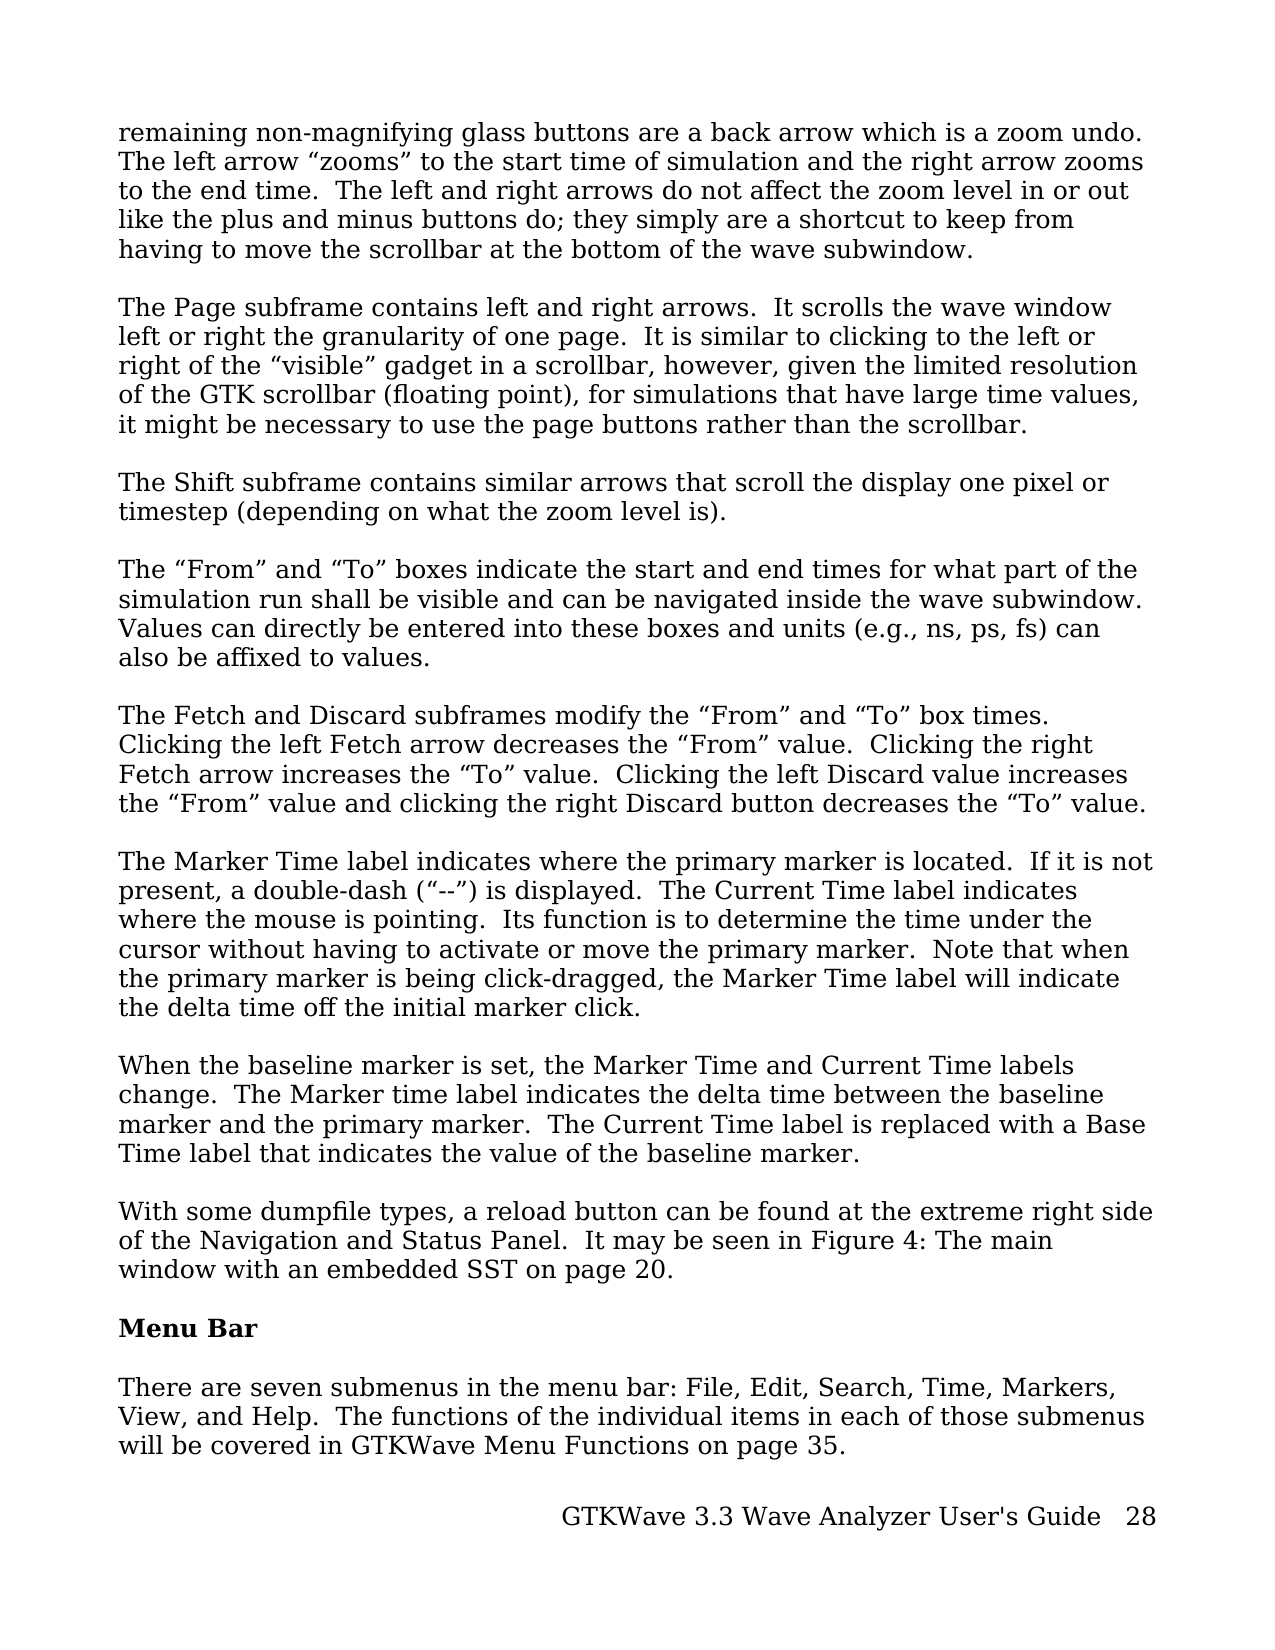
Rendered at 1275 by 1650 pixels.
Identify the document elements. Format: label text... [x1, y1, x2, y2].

text With some dumpfile types, a reload button can be found at the extreme right side of the Navigation and Status Panel. It may be seen in Figure 4: The main window with an embedded SST on page 20. [118, 1197, 1157, 1285]
text The Marker Time label indicates where the primary marker is located. If it is not present, a double-dash (“--”) is displayed. The Current Time label indicates where the mouse is pointing. Its function is to determine the time under the cursor without having to activate or move the primary marker. Note that when the primary marker is being click-dragged, the Marker Time label will indicate the delta time off the initial marker click. [118, 847, 1157, 1022]
text When the baseline marker is set, the Marker Time and Current Time labels change. The Marker time label indicates the delta time between the baseline marker and the primary marker. The Current Time label is replaced with a Base Time label that indicates the value of the baseline marker. [118, 1051, 1157, 1168]
text The Page subframe contains left and right arrows. It scrolls the wave window left or right the granularity of one page. It is similar to clicking to the left or right of the “visible” gadget in a scrollbar, however, given the limited resolution of the GTK scrollbar (floating point), for simulations that have large time values, it might be necessary to use the page buttons rather than the scrollbar. [118, 293, 1157, 439]
text There are seven submenus in the menu bar: File, Edit, Search, Time, Markers, View, and Help. The functions of the individual items in each of those submenus will be covered in GTKWave Menu Functions on page 35. [118, 1373, 1157, 1460]
text The Shift subframe contains similar arrows that scroll the display one pixel or timestep (depending on what the zoom level is). [118, 468, 1157, 526]
text Menu Bar [118, 1314, 1157, 1343]
text The Fetch and Discard subframes modify the “From” and “To” box times. Clicking the left Fetch arrow decreases the “From” value. Clicking the right Fetch arrow increases the “To” value. Clicking the left Discard value increases the “From” value and clicking the right Discard button decreases the “To” value. [118, 701, 1157, 818]
text The “From” and “To” boxes indicate the start and end times for what part of the simulation run shall be visible and can be navigated inside the wave subwindow. Values can directly be entered into these boxes and units (e.g., ns, ps, fs) can also be affixed to values. [118, 556, 1157, 672]
text remaining non-magnifying glass buttons are a back arrow which is a zoom undo. The left arrow “zooms” to the start time of simulation and the right arrow zooms to the end time. The left and right arrows do not affect the zoom level in or out like the plus and minus buttons do; they simply are a shortcut to keep from having to move the scrollbar at the bottom of the wave subwindow. [118, 118, 1157, 264]
